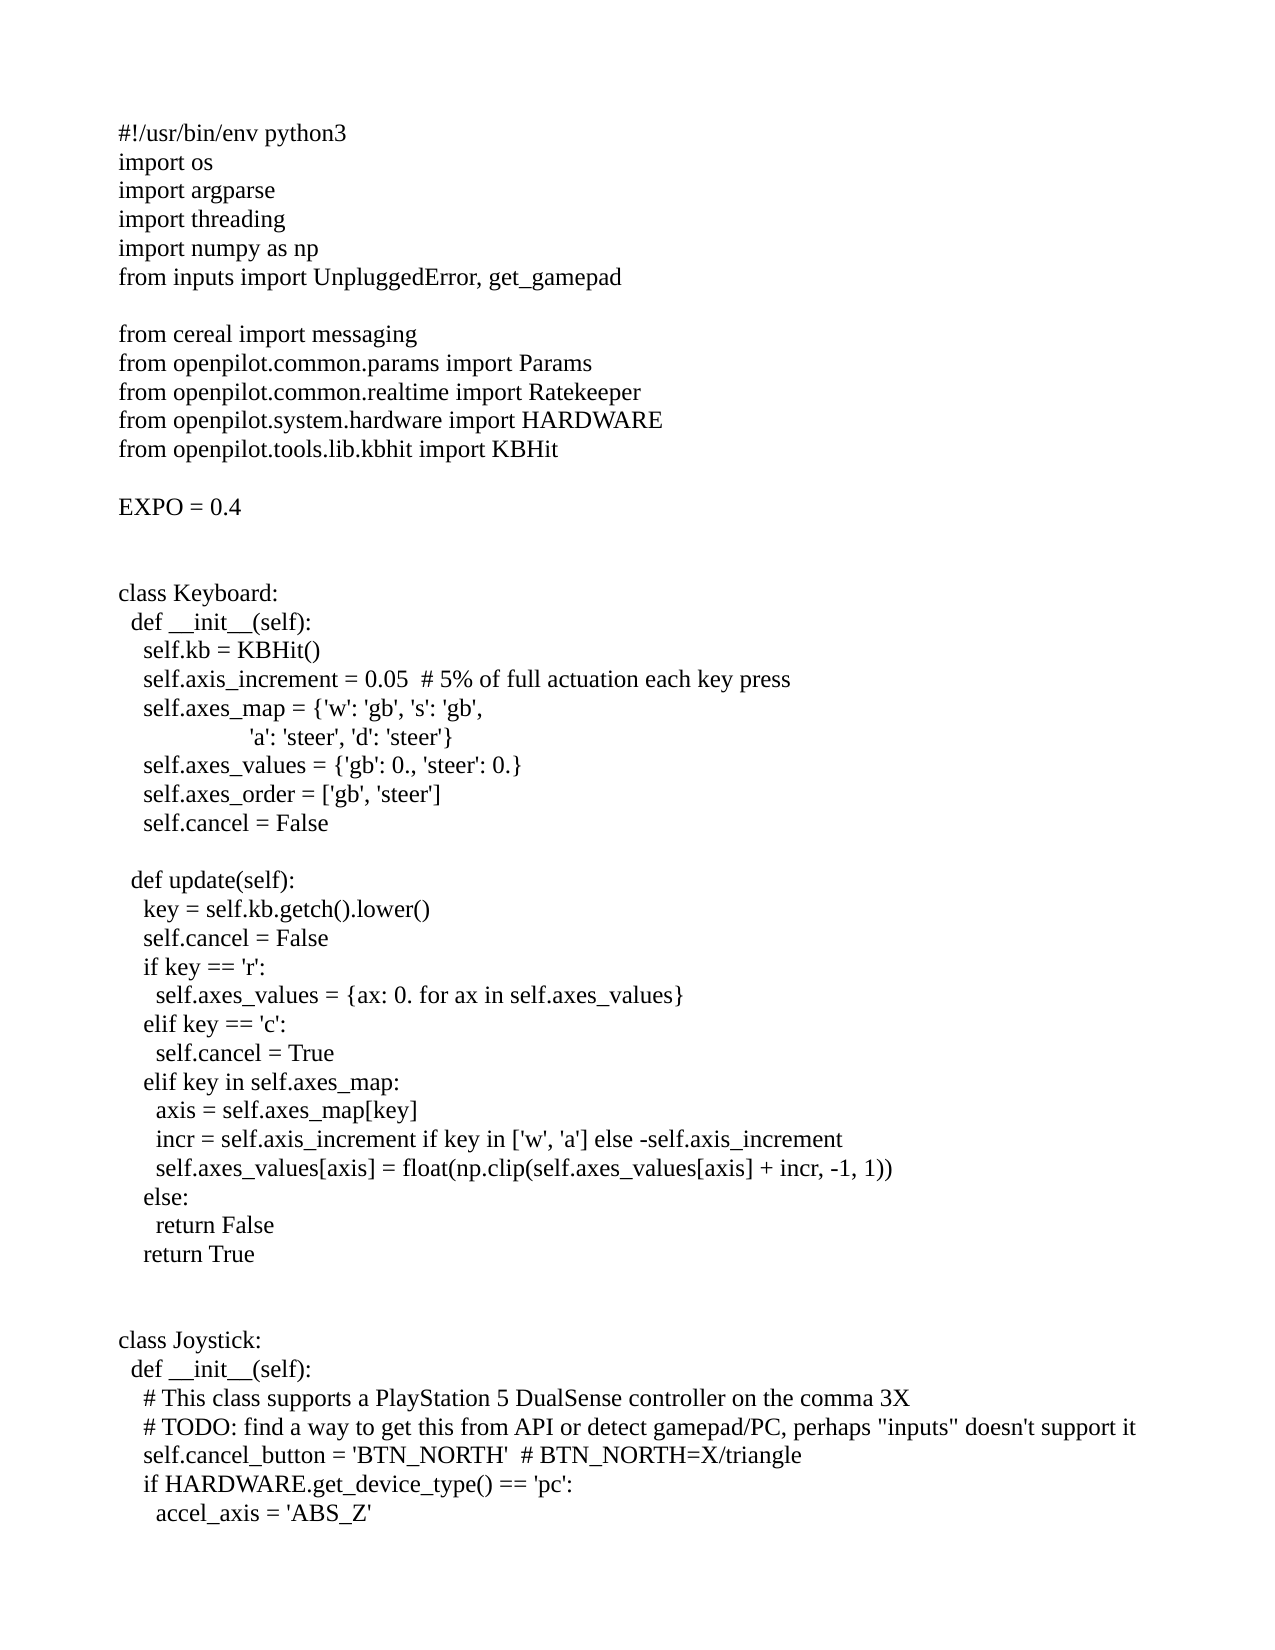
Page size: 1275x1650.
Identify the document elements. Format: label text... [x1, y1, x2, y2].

text from openpilot.common.realtime import Ratekeeper [118, 377, 1157, 406]
text import argparse [118, 176, 1157, 204]
text self.axes_values[axis] = float(np.clip(self.axes_values[axis] + incr, -1, 1)) [118, 1153, 1157, 1182]
text #!/usr/bin/env python3 [118, 118, 1157, 147]
text self.axes_map = {'w': 'gb', 's': 'gb', [118, 693, 1157, 722]
text axis = self.axes_map[key] [118, 1096, 1157, 1124]
text 'a': 'steer', 'd': 'steer'} [118, 722, 1157, 751]
text accel_axis = 'ABS_Z' [118, 1498, 1157, 1527]
text from cereal import messaging [118, 319, 1157, 348]
text from openpilot.common.params import Params [118, 348, 1157, 377]
text self.axis_increment = 0.05 # 5% of full actuation each key press [118, 664, 1157, 693]
text def update(self): [118, 866, 1157, 894]
text # This class supports a PlayStation 5 DualSense controller on the comma 3X [118, 1383, 1157, 1412]
text class Joystick: [118, 1326, 1157, 1354]
text self.cancel_button = 'BTN_NORTH' # BTN_NORTH=X/triangle [118, 1441, 1157, 1469]
text from inputs import UnpluggedError, get_gamepad [118, 262, 1157, 291]
text return True [118, 1239, 1157, 1268]
text self.axes_order = ['gb', 'steer'] [118, 779, 1157, 808]
text class Keyboard: [118, 578, 1157, 607]
text key = self.kb.getch().lower() [118, 894, 1157, 923]
text incr = self.axis_increment if key in ['w', 'a'] else -self.axis_increment [118, 1124, 1157, 1153]
text elif key == 'c': [118, 1009, 1157, 1038]
text return False [118, 1211, 1157, 1239]
text from openpilot.system.hardware import HARDWARE [118, 406, 1157, 434]
text EXPO = 0.4 [118, 492, 1157, 521]
text self.cancel = False [118, 808, 1157, 837]
text # TODO: find a way to get this from API or detect gamepad/PC, perhaps "inputs" doesn't support it [118, 1412, 1157, 1441]
text from openpilot.tools.lib.kbhit import KBHit [118, 434, 1157, 463]
text def __init__(self): [118, 607, 1157, 636]
text import threading [118, 204, 1157, 233]
text if HARDWARE.get_device_type() == 'pc': [118, 1469, 1157, 1498]
text import os [118, 147, 1157, 176]
text self.axes_values = {ax: 0. for ax in self.axes_values} [118, 981, 1157, 1009]
text elif key in self.axes_map: [118, 1067, 1157, 1096]
text def __init__(self): [118, 1354, 1157, 1383]
text self.kb = KBHit() [118, 636, 1157, 664]
text self.cancel = False [118, 923, 1157, 952]
text else: [118, 1182, 1157, 1211]
text self.axes_values = {'gb': 0., 'steer': 0.} [118, 751, 1157, 779]
text import numpy as np [118, 233, 1157, 262]
text self.cancel = True [118, 1038, 1157, 1067]
text if key == 'r': [118, 952, 1157, 981]
